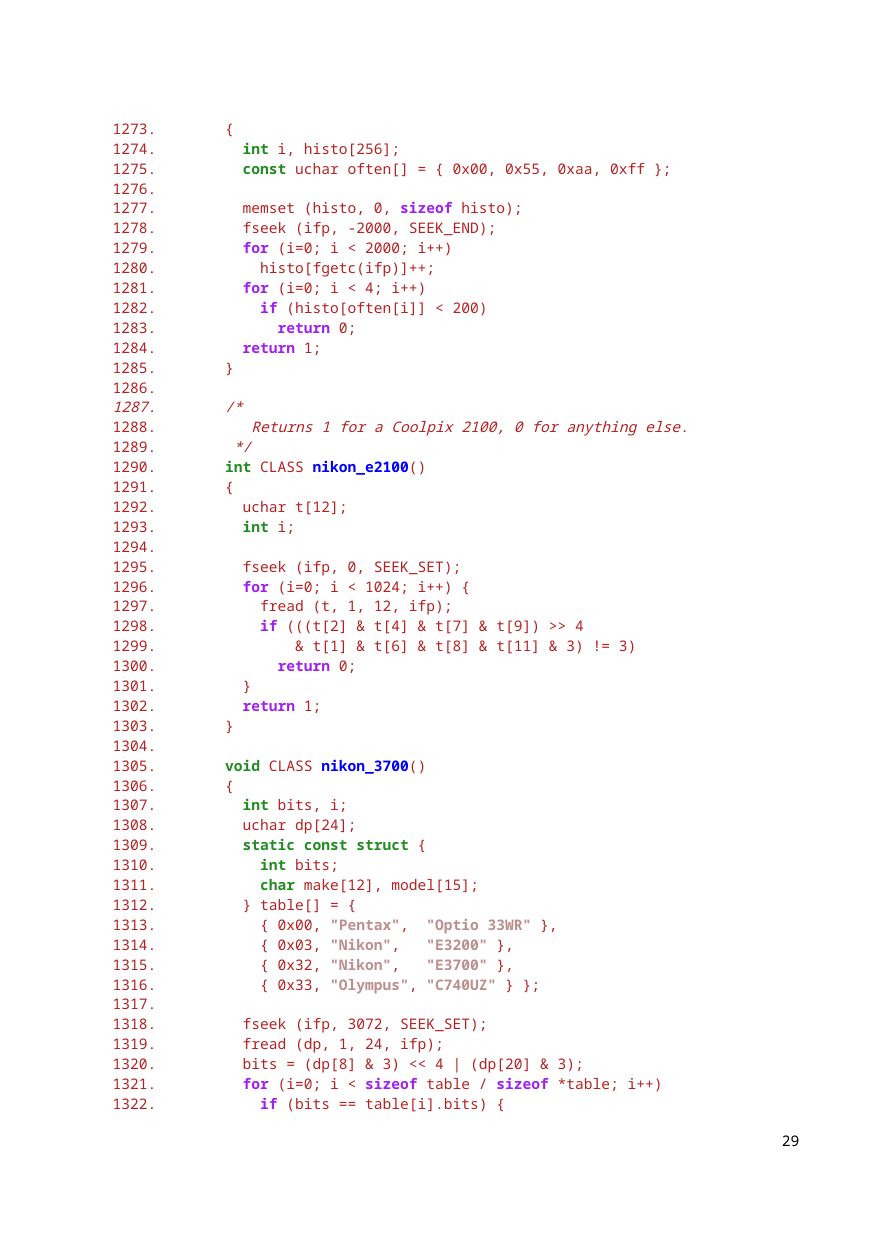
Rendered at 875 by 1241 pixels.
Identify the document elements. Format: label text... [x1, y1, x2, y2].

list { 0x03, "Nikon", "E3200" }, [112, 934, 799, 954]
list fread (dp, 1, 24, ifp); [112, 1034, 799, 1054]
list return 1; [112, 696, 799, 716]
list { [112, 775, 799, 795]
list fseek (ifp, 3072, SEEK_SET); [112, 1014, 799, 1034]
list } [112, 716, 799, 736]
list for (i=0; i < sizeof table / sizeof *table; i++) [112, 1074, 799, 1094]
list { [112, 119, 799, 139]
list if (histo[often[i]] < 200) [112, 298, 799, 318]
list } [112, 357, 799, 377]
list return 1; [112, 338, 799, 357]
list static const struct { [112, 835, 799, 855]
list */ [112, 437, 799, 457]
list { 0x32, "Nikon", "E3700" }, [112, 954, 799, 974]
list const uchar often[] = { 0x00, 0x55, 0xaa, 0xff }; [112, 158, 799, 178]
list bits = (dp[8] & 3) << 4 | (dp[20] & 3); [112, 1054, 799, 1074]
list } [112, 676, 799, 696]
list int i; [112, 517, 799, 537]
list & t[1] & t[6] & t[8] & t[11] & 3) != 3) [112, 636, 799, 656]
list int i, histo[256]; [112, 139, 799, 158]
list for (i=0; i < 2000; i++) [112, 238, 799, 258]
list histo[fgetc(ifp)]++; [112, 258, 799, 278]
list if (((t[2] & t[4] & t[7] & t[9]) >> 4 [112, 616, 799, 636]
list fseek (ifp, -2000, SEEK_END); [112, 218, 799, 238]
list return 0; [112, 318, 799, 338]
list void CLASS nikon_3700() [112, 755, 799, 775]
list uchar dp[24]; [112, 815, 799, 835]
list fread (t, 1, 12, ifp); [112, 596, 799, 616]
list } table[] = { [112, 895, 799, 914]
list return 0; [112, 656, 799, 676]
list { [112, 477, 799, 497]
list { 0x33, "Olympus", "C740UZ" } }; [112, 974, 799, 994]
list int bits, i; [112, 795, 799, 815]
list int bits; [112, 855, 799, 875]
list if (bits == table[i].bits) { [112, 1094, 799, 1113]
list fseek (ifp, 0, SEEK_SET); [112, 556, 799, 576]
list for (i=0; i < 4; i++) [112, 278, 799, 298]
list char make[12], model[15]; [112, 875, 799, 895]
list for (i=0; i < 1024; i++) { [112, 576, 799, 596]
list uchar t[12]; [112, 497, 799, 517]
list int CLASS nikon_e2100() [112, 457, 799, 477]
list /* [112, 397, 799, 417]
list { 0x00, "Pentax", "Optio 33WR" }, [112, 914, 799, 934]
list memset (histo, 0, sizeof histo); [112, 198, 799, 218]
list Returns 1 for a Coolpix 2100, 0 for anything else. [112, 417, 799, 437]
